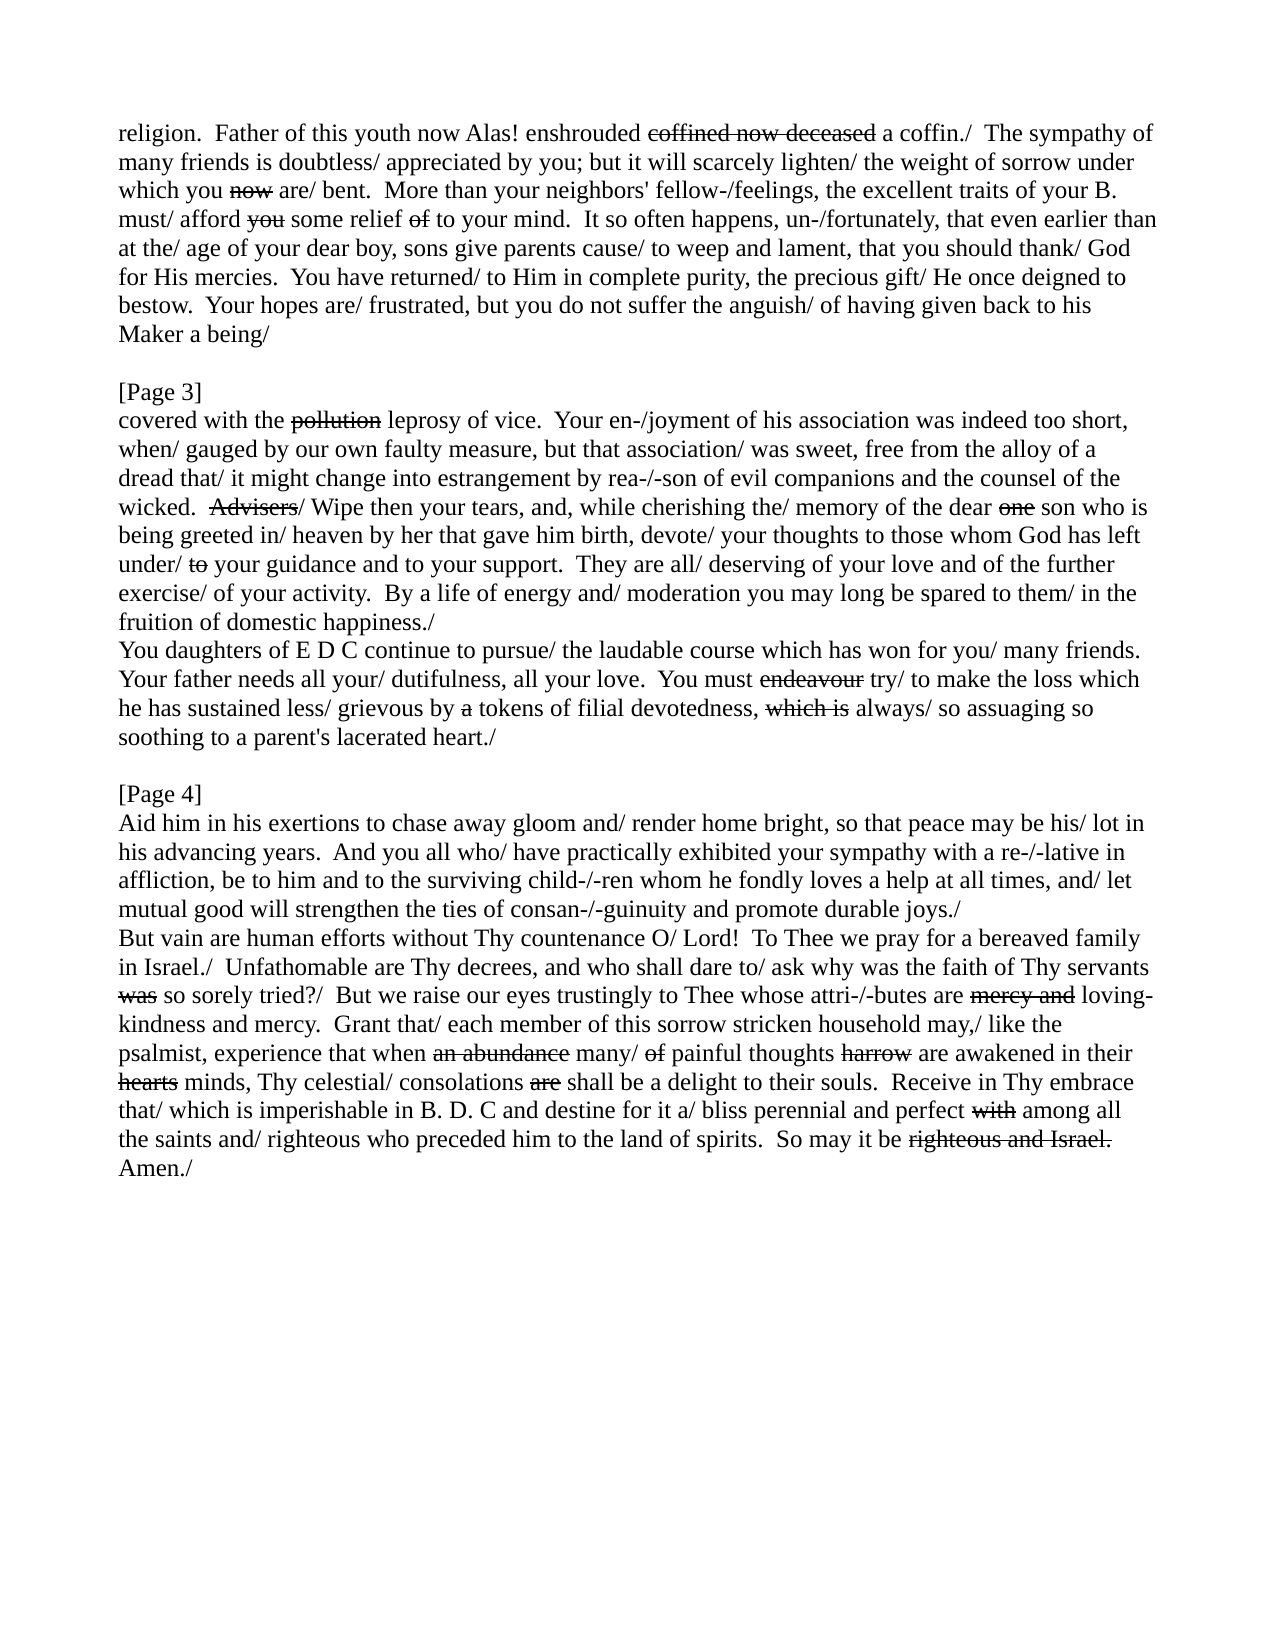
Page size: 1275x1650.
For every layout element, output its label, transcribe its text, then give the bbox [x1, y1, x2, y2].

text religion. Father of this youth now Alas! enshrouded coffined now deceased a coffin./ The sympathy of many friends is doubtless/ appreciated by you; but it will scarcely lighten/ the weight of sorrow under which you now are/ bent. More than your neighbors' fellow-/feelings, the excellent traits of your B. must/ afford you some relief of to your mind. It so often happens, un-/fortunately, that even earlier than at the/ age of your dear boy, sons give parents cause/ to weep and lament, that you should thank/ God for His mercies. You have returned/ to Him in complete purity, the precious gift/ He once deigned to bestow. Your hopes are/ frustrated, but you do not suffer the anguish/ of having given back to his Maker a being/ [118, 118, 1157, 348]
text But vain are human efforts without Thy countenance O/ Lord! To Thee we pray for a bereaved family in Israel./ Unfathomable are Thy decrees, and who shall dare to/ ask why was the faith of Thy servants was so sorely tried?/ But we raise our eyes trustingly to Thee whose attri-/-butes are mercy and loving-kindness and mercy. Grant that/ each member of this sorrow stricken household may,/ like the psalmist, experience that when an abundance many/ of painful thoughts harrow are awakened in their hearts minds, Thy celestial/ consolations are shall be a delight to their souls. Receive in Thy embrace that/ which is imperishable in B. D. C and destine for it a/ bliss perennial and perfect with among all the saints and/ righteous who preceded him to the land of spirits. So may it be righteous and Israel. Amen./ [118, 923, 1157, 1182]
text covered with the pollution leprosy of vice. Your en-/joyment of his association was indeed too short, when/ gauged by our own faulty measure, but that association/ was sweet, free from the alloy of a dread that/ it might change into estrangement by rea-/-son of evil companions and the counsel of the wicked. Advisers/ Wipe then your tears, and, while cherishing the/ memory of the dear one son who is being greeted in/ heaven by her that gave him birth, devote/ your thoughts to those whom God has left under/ to your guidance and to your support. They are all/ deserving of your love and of the further exercise/ of your activity. By a life of energy and/ moderation you may long be spared to them/ in the fruition of domestic happiness./ [118, 406, 1157, 636]
text [Page 3] [118, 377, 1157, 406]
text [Page 4] [118, 779, 1157, 808]
text You daughters of E D C continue to pursue/ the laudable course which has won for you/ many friends. Your father needs all your/ dutifulness, all your love. You must endeavour try/ to make the loss which he has sustained less/ grievous by a tokens of filial devotedness, which is always/ so assuaging so soothing to a parent's lacerated heart./ [118, 636, 1157, 751]
text Aid him in his exertions to chase away gloom and/ render home bright, so that peace may be his/ lot in his advancing years. And you all who/ have practically exhibited your sympathy with a re-/-lative in affliction, be to him and to the surviving child-/-ren whom he fondly loves a help at all times, and/ let mutual good will strengthen the ties of consan-/-guinuity and promote durable joys./ [118, 808, 1157, 923]
